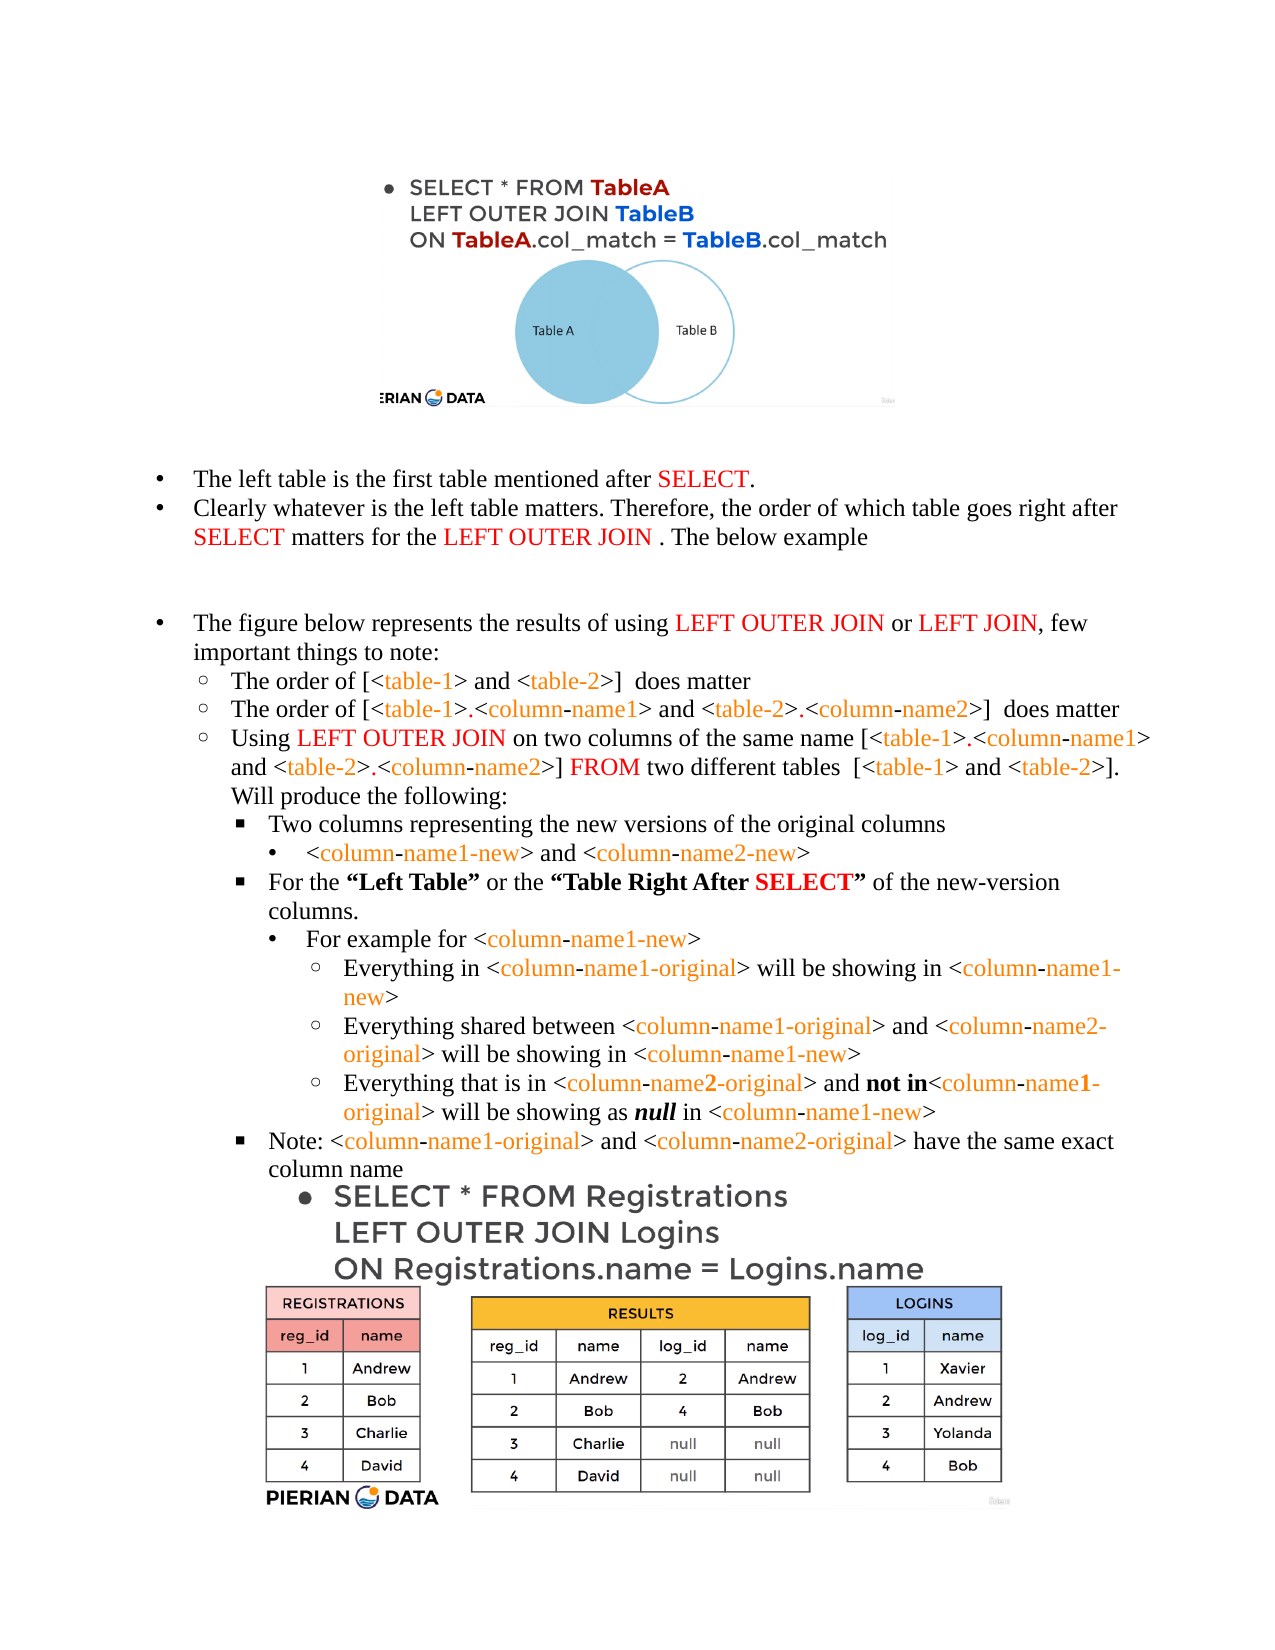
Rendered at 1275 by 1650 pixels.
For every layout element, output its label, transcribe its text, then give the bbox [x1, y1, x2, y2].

list For example for <column-name1-new> [268, 924, 1157, 953]
list Everything in <column-name1-original> will be showing in <column-name1-new> [306, 953, 1157, 1011]
list The figure below represents the results of using LEFT OUTER JOIN or LEFT JOIN, few important things to note: [156, 608, 1157, 666]
list Two columns representing the new versions of the original columns [231, 809, 1157, 838]
list <column-name1-new> and <column-name2-new> [268, 838, 1157, 867]
list Using LEFT OUTER JOIN on two columns of the same name [<table-1>.<column-name1> and <table-2>.<column-name2>] FROM two different tables [<table-1> and <table-2>]. Will produce the following: [193, 723, 1157, 809]
list Clearly whatever is the left table matters. Therefore, the order of which table goes right after SELECT matters for the LEFT OUTER JOIN . The below example [156, 493, 1157, 551]
list Everything that is in <column-name2-original> and not in<column-name1-original> will be showing as null in <column-name1-new> [306, 1068, 1157, 1126]
picture [380, 176, 896, 407]
list Note: <column-name1-original> and <column-name2-original> have the same exact column name [231, 1126, 1157, 1183]
list The order of [<table-1>.<column-name1> and <table-2>.<column-name2>] does matter [193, 694, 1157, 723]
picture [264, 1183, 1011, 1509]
list The left table is the first table mentioned after SELECT. [156, 464, 1157, 493]
list The order of [<table-1> and <table-2>] does matter [193, 666, 1157, 694]
list Everything shared between <column-name1-original> and <column-name2-original> will be showing in <column-name1-new> [306, 1011, 1157, 1068]
list For the “Left Table” or the “Table Right After SELECT” of the new-version columns. [231, 867, 1157, 924]
